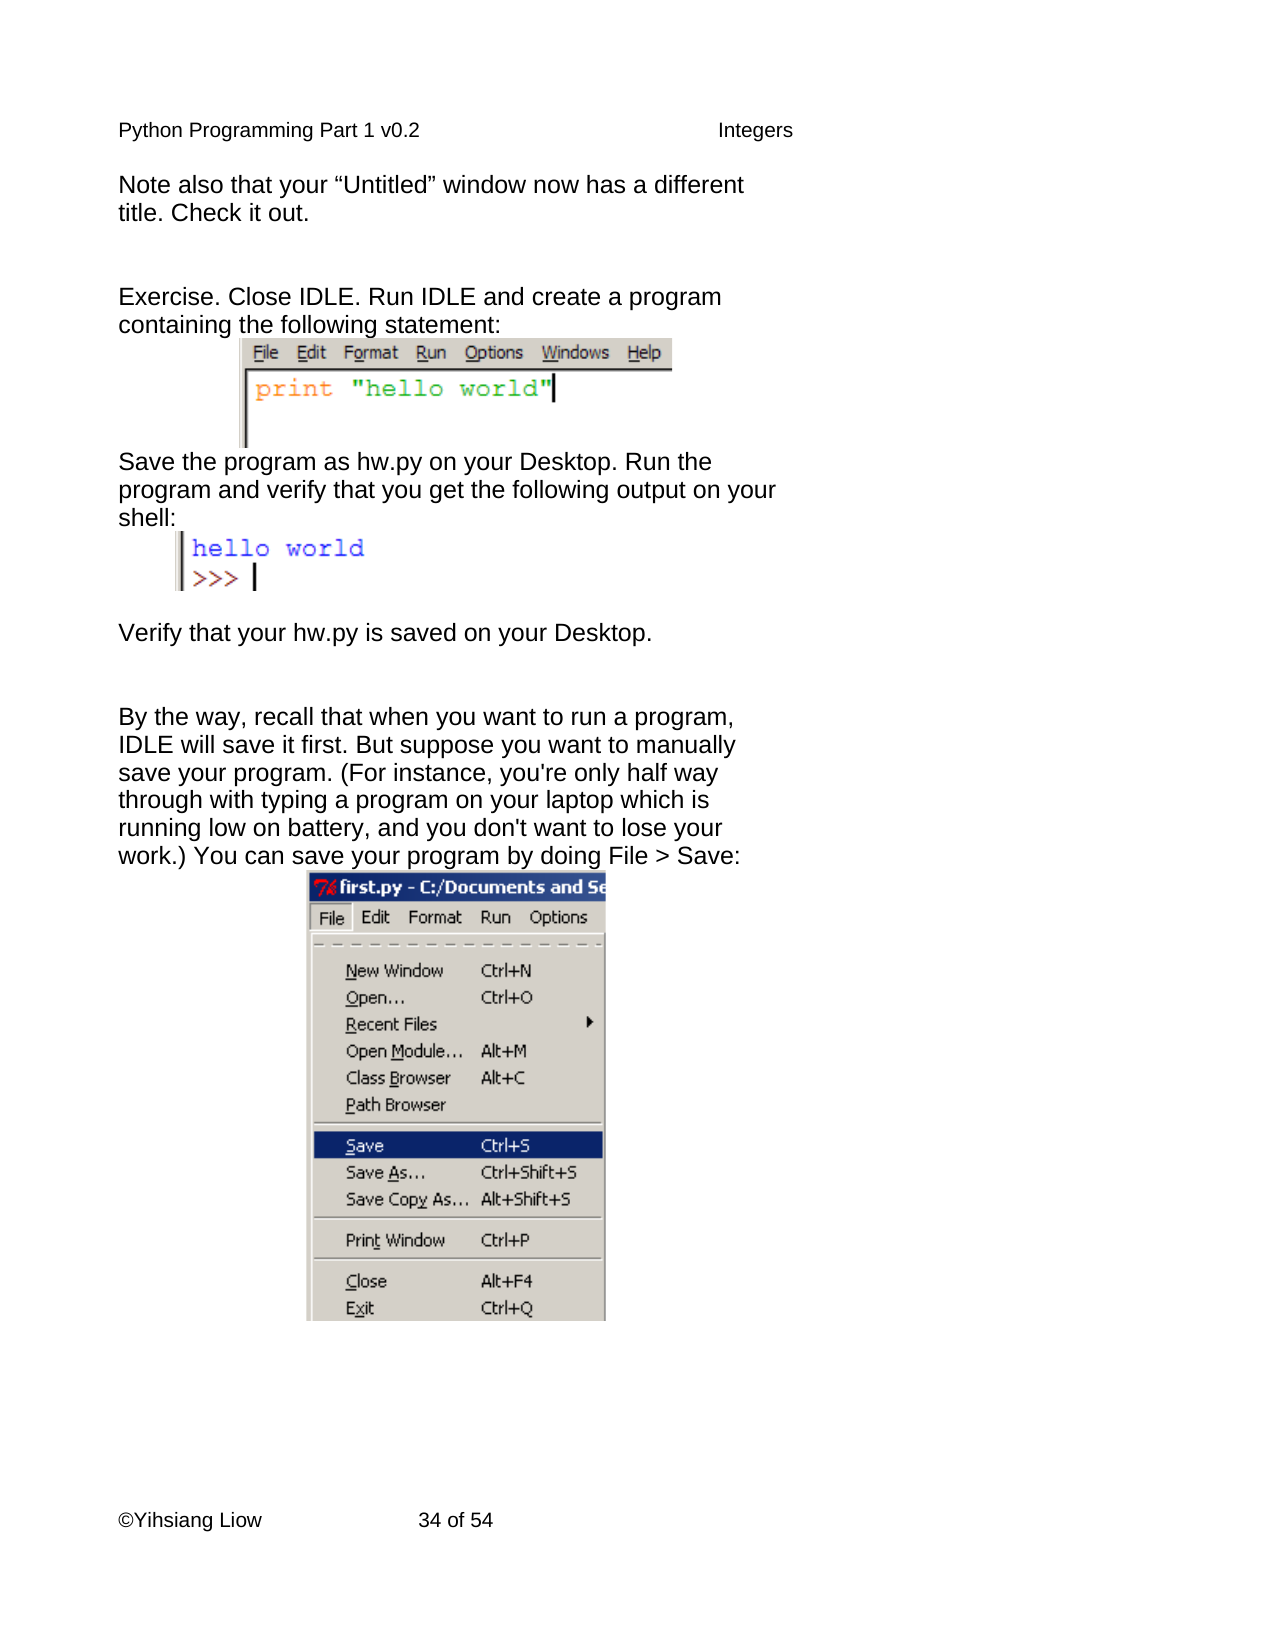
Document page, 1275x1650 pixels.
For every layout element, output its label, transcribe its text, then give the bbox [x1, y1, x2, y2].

text Note also that your “Untitled” window now has a different title. Check it out. [118, 171, 793, 227]
text Exercise. Close IDLE. Run IDLE and create a program containing the following statement: [118, 282, 793, 338]
text By the way, recall that when you want to run a program, IDLE will save it first. But suppose you want to manually save your program. (For instance, you're only half way through with typing a program on your laptop which is running low on battery, and you don't want to lose your work.) You can save your program by doing File > Save: [118, 703, 793, 870]
text Save the program as hw.py on your Desktop. Run the program and verify that you get the following output on your shell: [118, 338, 793, 532]
text Verify that your hw.py is saved on your Desktop. [118, 619, 793, 647]
